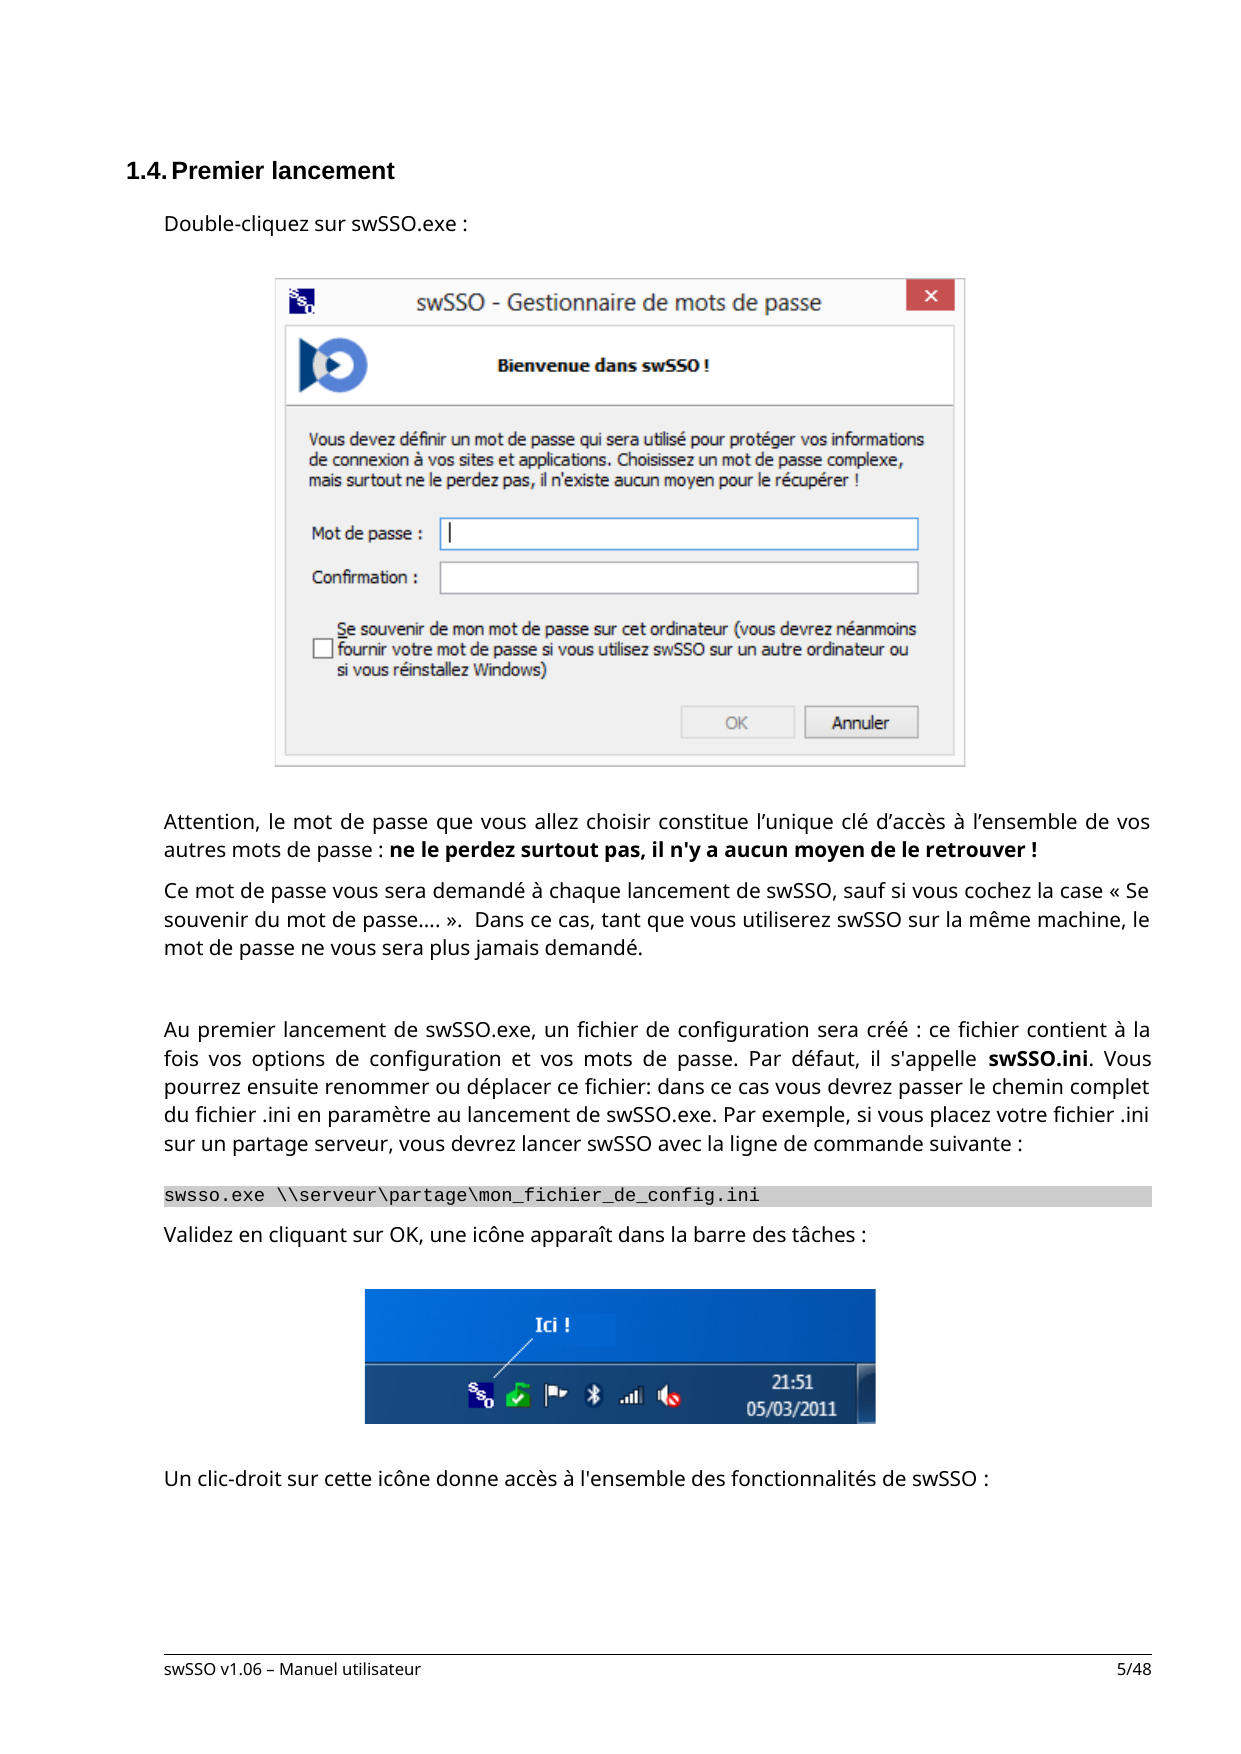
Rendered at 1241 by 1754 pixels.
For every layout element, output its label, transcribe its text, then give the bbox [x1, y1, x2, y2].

text swsso.exe \\serveur\partage\mon_fichier_de_config.ini [164, 1186, 1152, 1207]
text Attention, le mot de passe que vous allez choisir constitue l’unique clé d’accès à l’ensemble de vos autres mots de passe : ne le perdez surtout pas, il n'y a aucun moyen de le retrouver ! [164, 807, 1152, 864]
picture [364, 1289, 876, 1424]
text Ce mot de passe vous sera demandé à chaque lancement de swSSO, sauf si vous cochez la case « Se souvenir du mot de passe…. ». Dans ce cas, tant que vous utiliserez swSSO sur la même machine, le mot de passe ne vous sera plus jamais demandé. [164, 877, 1152, 962]
subtitle Premier lancement [126, 156, 1152, 184]
text Double-cliquez sur swSSO.exe : [164, 209, 1152, 238]
picture [274, 278, 966, 767]
text Au premier lancement de swSSO.exe, un fichier de configuration sera créé : ce fichier contient à la fois vos options de configuration et vos mots de passe. Par défaut, il s'appelle swSSO.ini. Vous pourrez ensuite renommer ou déplacer ce fichier: dans ce cas vous devrez passer le chemin complet du fichier .ini en paramètre au lancement de swSSO.exe. Par exemple, si vous placez votre fichier .ini sur un partage serveur, vous devrez lancer swSSO avec la ligne de commande suivante : [164, 1015, 1152, 1157]
text Un clic-droit sur cette icône donne accès à l'ensemble des fonctionnalités de swSSO : [164, 1464, 1152, 1493]
text Validez en cliquant sur OK, une icône apparaît dans la barre des tâches : [164, 1220, 1152, 1248]
